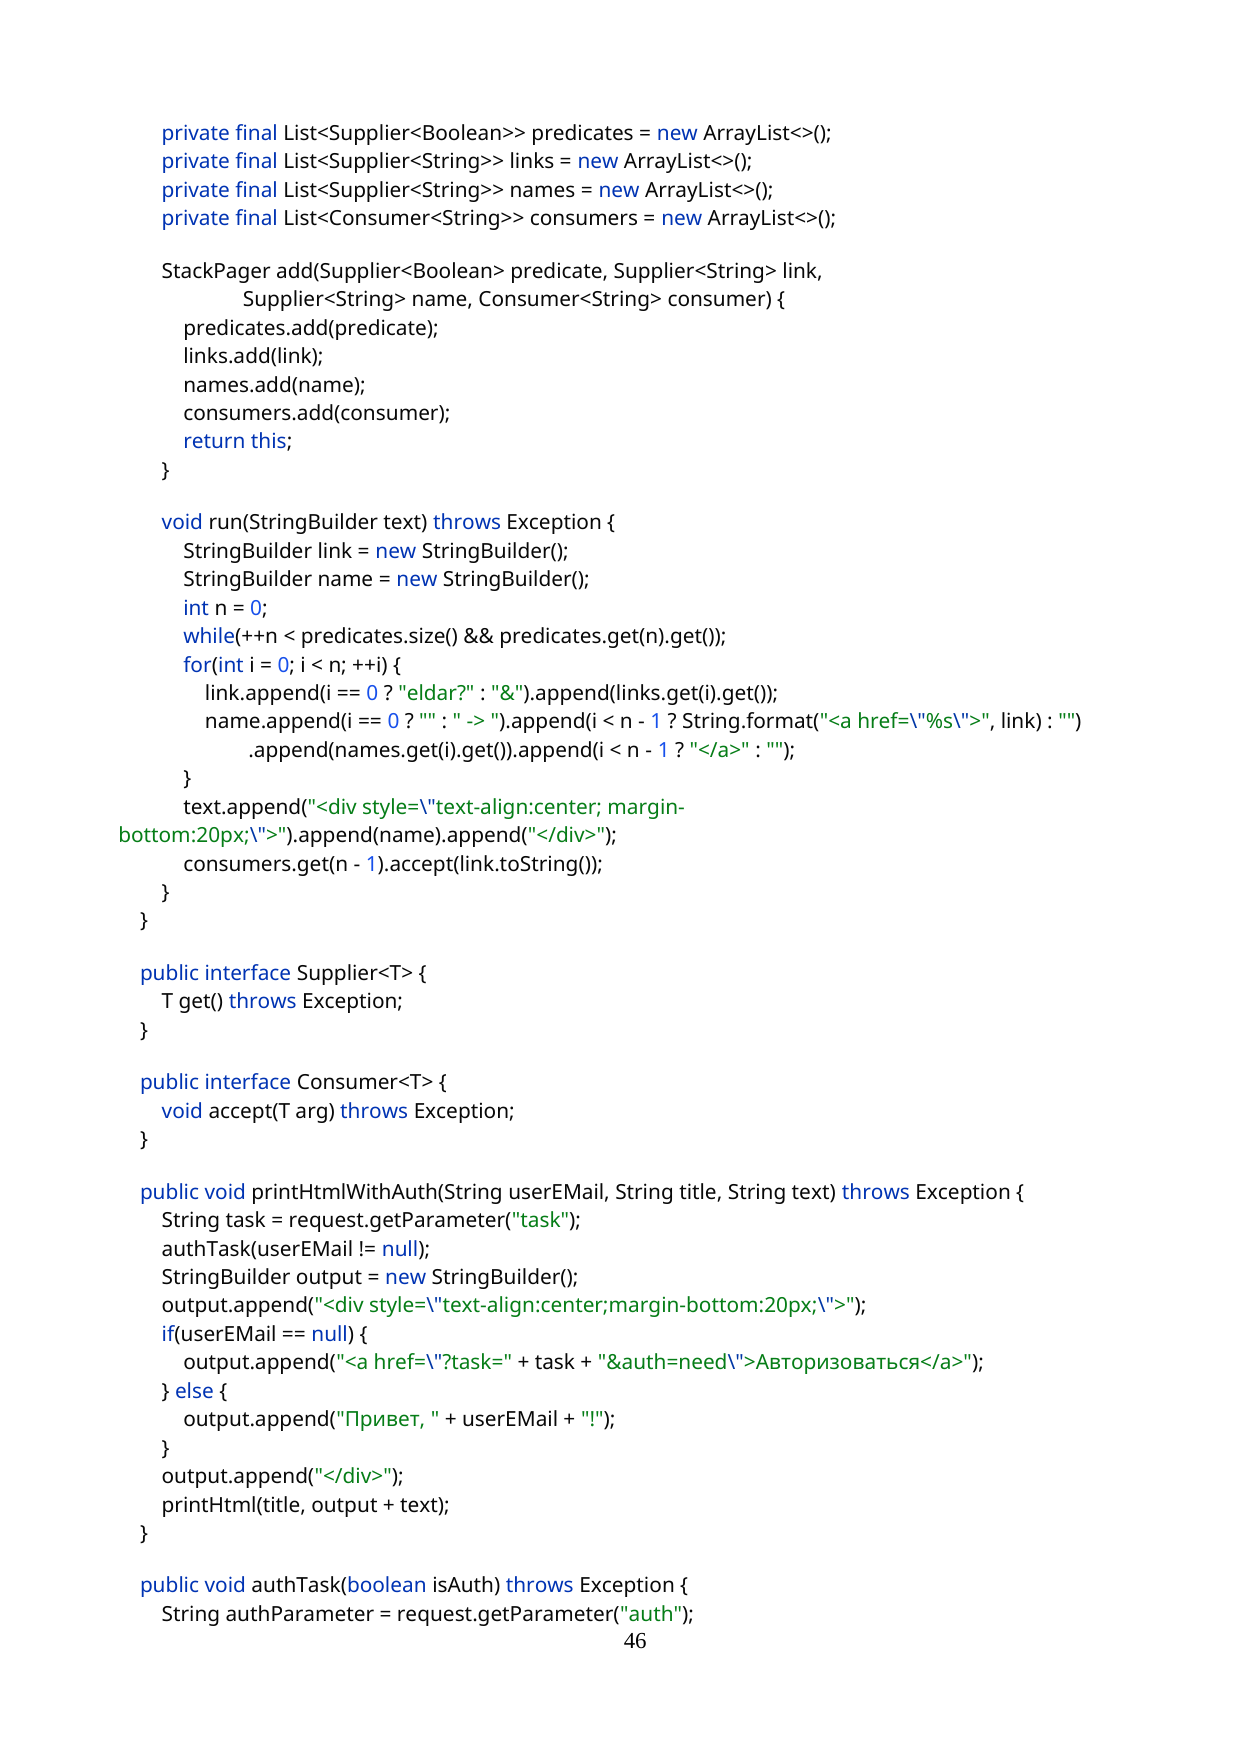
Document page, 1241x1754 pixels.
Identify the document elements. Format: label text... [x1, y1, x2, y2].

text private final List<Supplier<Boolean>> predicates = new ArrayList<>(); private final List<Supplier<String>> links = new ArrayList<>(); private final List<Supplier<String>> names = new ArrayList<>(); private final List<Consumer<String>> consumers = new ArrayList<>(); StackPager add(Supplier<Boolean> predicate, Supplier<String> link, Supplier<String> name, Consumer<String> consumer) { predicates.add(predicate); links.add(link); names.add(name); consumers.add(consumer); return this; } void run(StringBuilder text) throws Exception { StringBuilder link = new StringBuilder(); StringBuilder name = new StringBuilder(); int n = 0; while(++n < predicates.size() && predicates.get(n).get()); for(int i = 0; i < n; ++i) { link.append(i == 0 ? "eldar?" : "&").append(links.get(i).get()); name.append(i == 0 ? "" : " -> ").append(i < n - 1 ? String.format("<a href=\"%s\">", link) : "") .append(names.get(i).get()).append(i < n - 1 ? "</a>" : ""); } text.append("<div style=\"text-align:center; margin-bottom:20px;\">").append(name).append("</div>"); consumers.get(n - 1).accept(link.toString()); } } public interface Supplier<T> { T get() throws Exception; } public interface Consumer<T> { void accept(T arg) throws Exception; } public void printHtmlWithAuth(String userEMail, String title, String text) throws Exception { String task = request.getParameter("task"); authTask(userEMail != null); StringBuilder output = new StringBuilder(); output.append("<div style=\"text-align:center;margin-bottom:20px;\">"); if(userEMail == null) { output.append("<a href=\"?task=" + task + "&auth=need\">Авторизоваться</a>"); } else { output.append("Привет, " + userEMail + "!"); } output.append("</div>"); printHtml(title, output + text); } public void authTask(boolean isAuth) throws Exception { String authParameter = request.getParameter("auth"); [118, 118, 1152, 1627]
